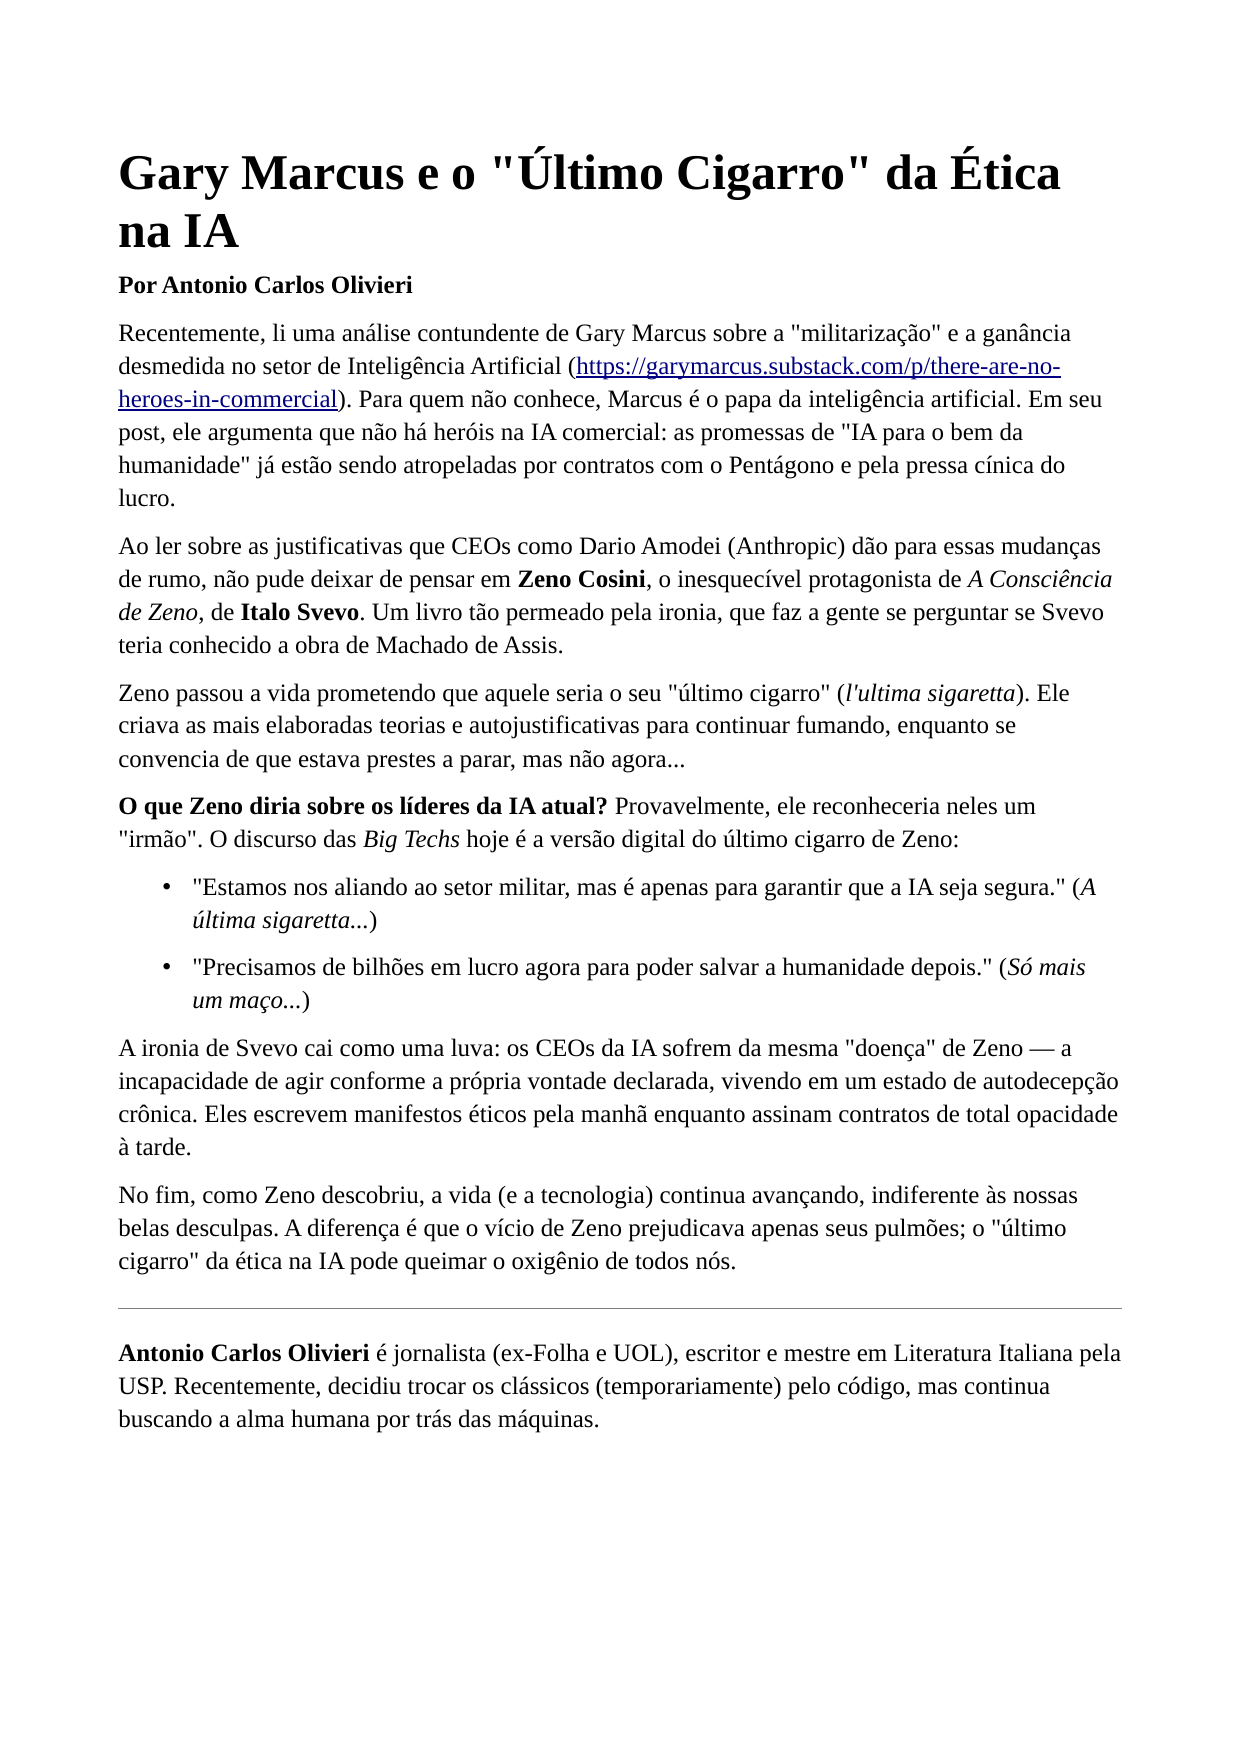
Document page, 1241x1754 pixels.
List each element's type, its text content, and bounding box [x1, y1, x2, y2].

text Antonio Carlos Olivieri é jornalista (ex-Folha e UOL), escritor e mestre em Literatura Italiana pela USP. Recentemente, decidiu trocar os clássicos (temporariamente) pelo código, mas continua buscando a alma humana por trás das máquinas. [118, 1338, 1122, 1432]
text Zeno passou a vida prometendo que aquele seria o seu "último cigarro" (l'ultima sigaretta). Ele criava as mais elaboradas teorias e autojustificativas para continuar fumando, enquanto se convencia de que estava prestes a parar, mas não agora... [118, 678, 1122, 772]
subtitle Gary Marcus e o "Último Cigarro" da Ética na IA [118, 143, 1122, 258]
list "Precisamos de bilhões em lucro agora para poder salvar a humanidade depois." (Só mais um maço...) [162, 952, 1122, 1014]
text Ao ler sobre as justificativas que CEOs como Dario Amodei (Anthropic) dão para essas mudanças de rumo, não pude deixar de pensar em Zeno Cosini, o inesquecível protagonista de A Consciência de Zeno, de Italo Svevo. Um livro tão permeado pela ironia, que faz a gente se perguntar se Svevo teria conhecido a obra de Machado de Assis. [118, 531, 1122, 659]
text No fim, como Zeno descobriu, a vida (e a tecnologia) continua avançando, indiferente às nossas belas desculpas. A diferença é que o vício de Zeno prejudicava apenas seus pulmões; o "último cigarro" da ética na IA pode queimar o oxigênio de todos nós. [118, 1180, 1122, 1274]
text Recentemente, li uma análise contundente de Gary Marcus sobre a "militarização" e a ganância desmedida no setor de Inteligência Artificial (https://garymarcus.substack.com/p/there-are-no-heroes-in-commercial). Para quem não conhece, Marcus é o papa da inteligência artificial. Em seu post, ele argumenta que não há heróis na IA comercial: as promessas de "IA para o bem da humanidade" já estão sendo atropeladas por contratos com o Pentágono e pela pressa cínica do lucro. [118, 318, 1122, 512]
text O que Zeno diria sobre os líderes da IA atual? Provavelmente, ele reconheceria neles um "irmão". O discurso das Big Techs hoje é a versão digital do último cigarro de Zeno: [118, 791, 1122, 853]
text A ironia de Svevo cai como uma luva: os CEOs da IA sofrem da mesma "doença" de Zeno — a incapacidade de agir conforme a própria vontade declarada, vivendo em um estado de autodecepção crônica. Eles escrevem manifestos éticos pela manhã enquanto assinam contratos de total opacidade à tarde. [118, 1033, 1122, 1161]
text Por Antonio Carlos Olivieri [118, 271, 1122, 299]
list "Estamos nos aliando ao setor militar, mas é apenas para garantir que a IA seja segura." (A última sigaretta...) [162, 872, 1122, 934]
